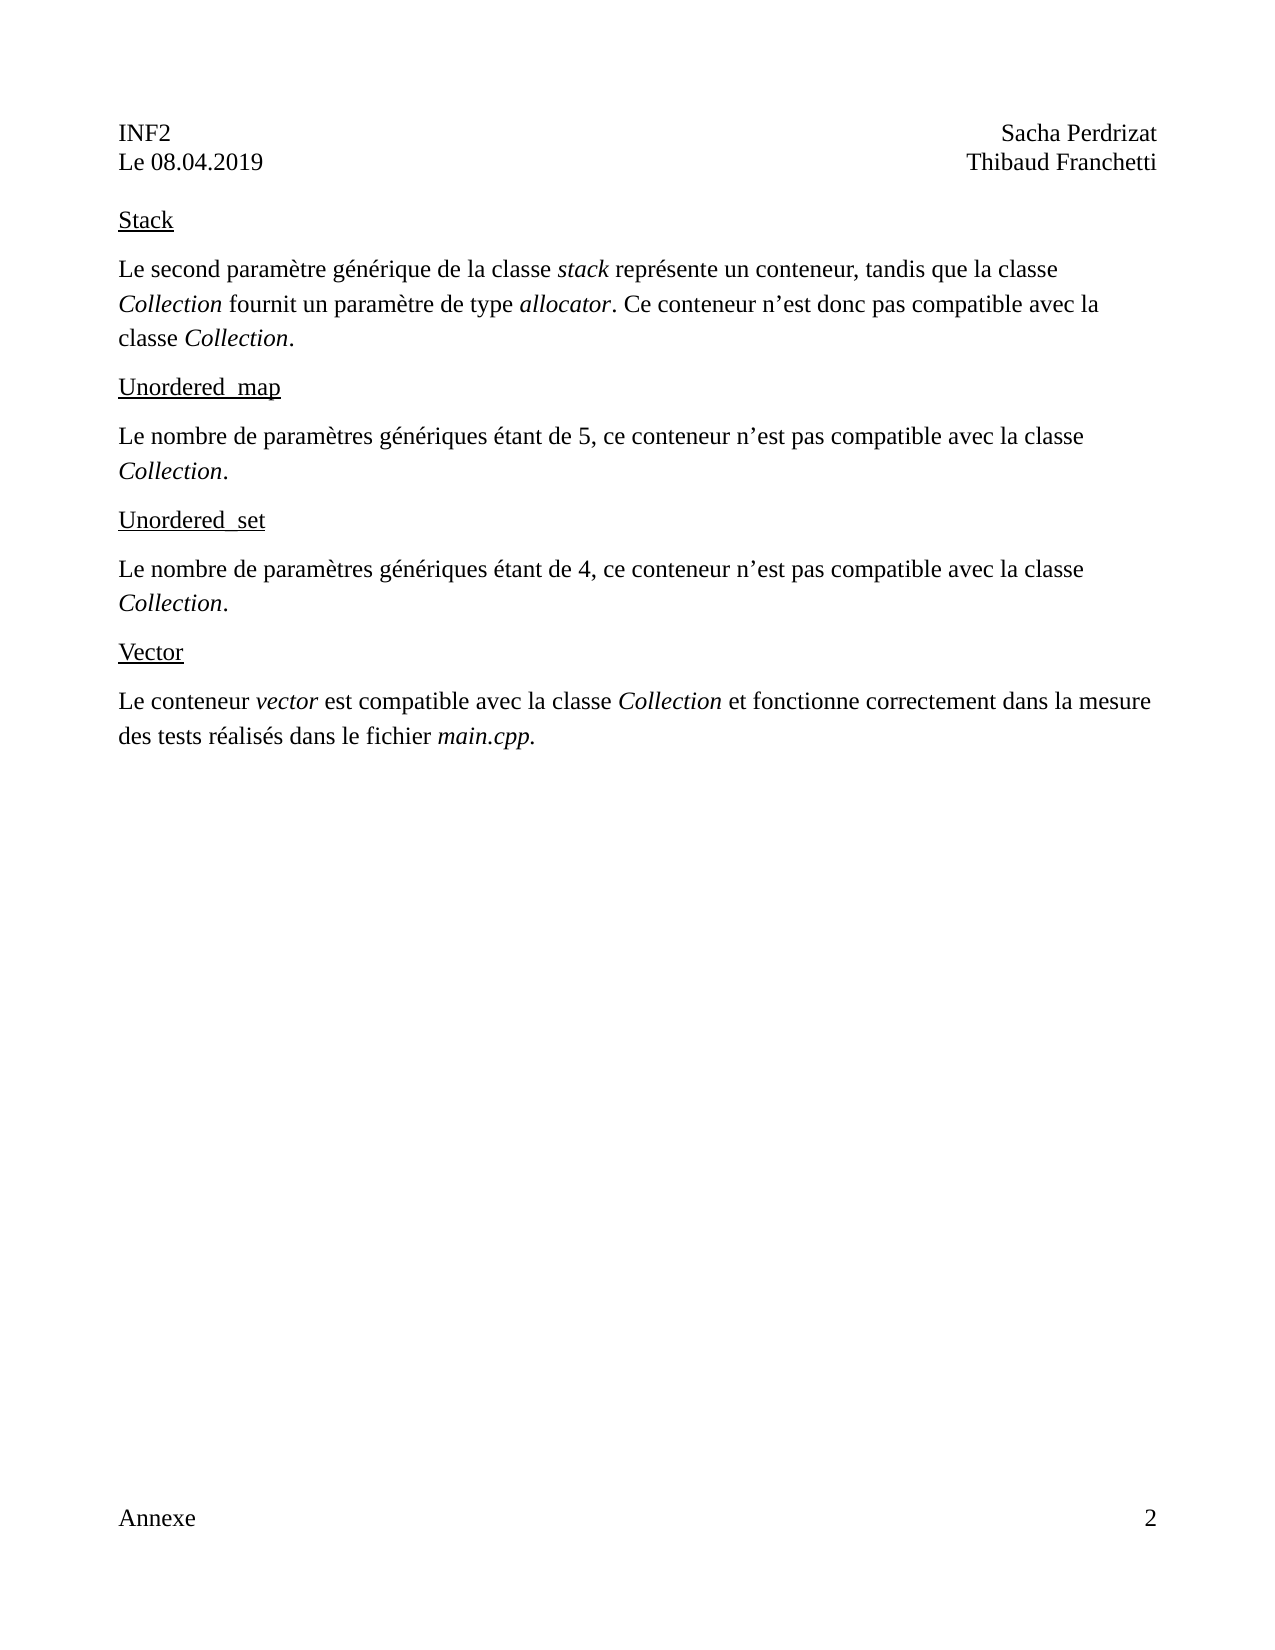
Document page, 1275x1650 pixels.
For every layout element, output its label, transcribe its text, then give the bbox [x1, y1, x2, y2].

text Stack [118, 205, 1157, 234]
text Le nombre de paramètres génériques étant de 5, ce conteneur n’est pas compatible avec la classe Collection. [118, 421, 1157, 484]
text Unordered_set [118, 505, 1157, 533]
text Unordered_map [118, 372, 1157, 401]
text Le nombre de paramètres génériques étant de 4, ce conteneur n’est pas compatible avec la classe Collection. [118, 554, 1157, 617]
text Le second paramètre générique de la classe stack représente un conteneur, tandis que la classe Collection fournit un paramètre de type allocator. Ce conteneur n’est donc pas compatible avec la classe Collection. [118, 254, 1157, 352]
text Le conteneur vector est compatible avec la classe Collection et fonctionne correctement dans la mesure des tests réalisés dans le fichier main.cpp. [118, 686, 1157, 750]
text Vector [118, 637, 1157, 666]
